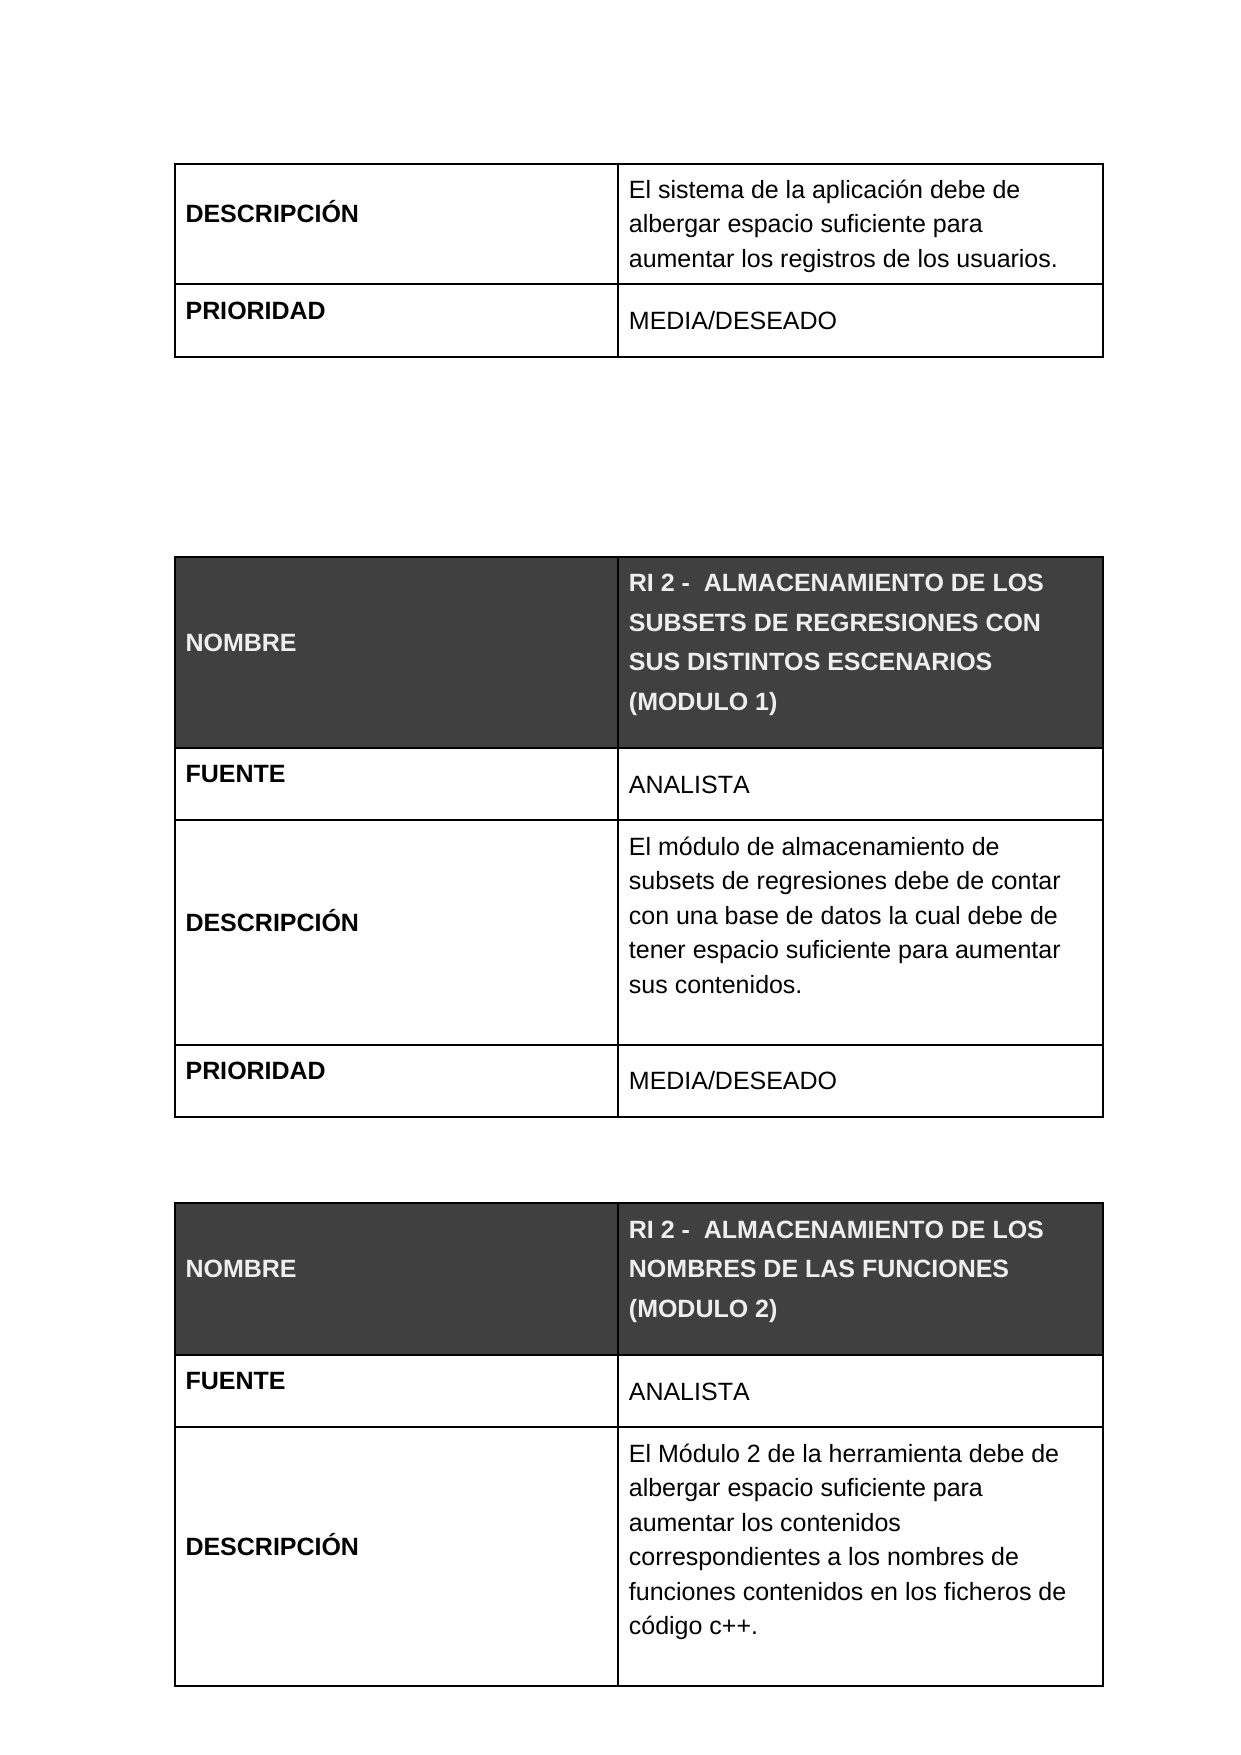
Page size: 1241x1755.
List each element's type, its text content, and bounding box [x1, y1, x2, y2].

table_cell El módulo de almacenamiento de subsets de regresiones debe de contar con una base de datos la cual debe de tener espacio suficiente para aumentar sus contenidos. [619, 821, 1102, 1043]
table_cell FUENTE [176, 749, 617, 819]
table_header NOMBRE [176, 1204, 617, 1354]
table_cell El sistema de la aplicación debe de albergar espacio suficiente para aumentar los registros de los usuarios. [619, 165, 1102, 283]
table_cell FUENTE [176, 1356, 617, 1426]
table_cell PRIORIDAD [176, 1046, 617, 1116]
table_header RI 2 - ALMACENAMIENTO DE LOS SUBSETS DE REGRESIONES CON SUS DISTINTOS ESCENARIOS (MODULO 1) [619, 558, 1102, 747]
table_header RI 2 - ALMACENAMIENTO DE LOS NOMBRES DE LAS FUNCIONES (MODULO 2) [619, 1204, 1102, 1354]
table_cell ANALISTA [619, 1356, 1102, 1426]
table_cell DESCRIPCIÓN [176, 165, 617, 283]
table_cell ANALISTA [619, 749, 1102, 819]
table_header NOMBRE [176, 558, 617, 747]
table_cell MEDIA/DESEADO [619, 1046, 1102, 1116]
table_cell MEDIA/DESEADO [619, 285, 1102, 356]
table_cell DESCRIPCIÓN [176, 1428, 617, 1685]
table_cell PRIORIDAD [176, 285, 617, 356]
table_cell El Módulo 2 de la herramienta debe de albergar espacio suficiente para aumentar los contenidos correspondientes a los nombres de funciones contenidos en los ficheros de código c++. [619, 1428, 1102, 1685]
table_cell DESCRIPCIÓN [176, 821, 617, 1043]
